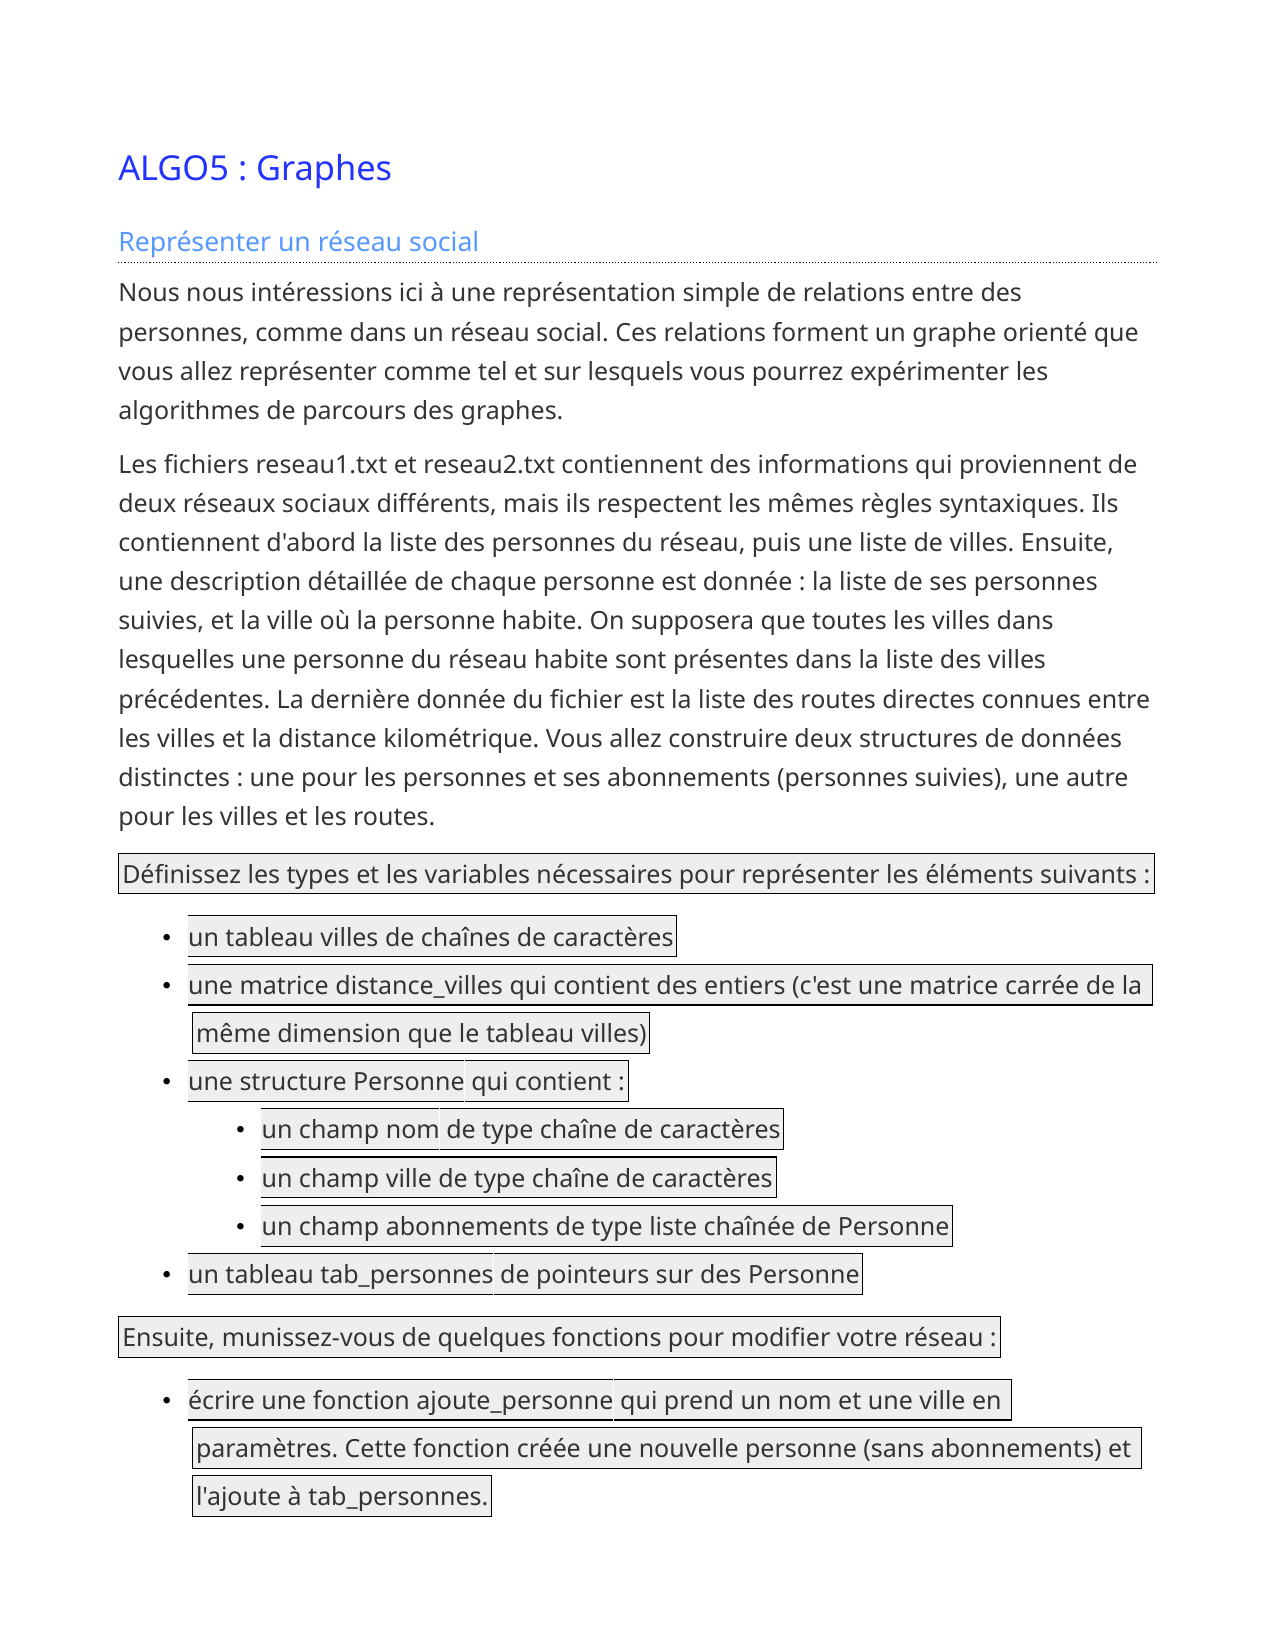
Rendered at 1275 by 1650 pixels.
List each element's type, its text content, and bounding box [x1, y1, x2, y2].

list un champ abonnements de type liste chaînée de Personne [236, 1205, 952, 1247]
text Définissez les types et les variables nécessaires pour représenter les éléments suivants : [119, 854, 1154, 893]
list [863, 1253, 1157, 1295]
text Les fichiers reseau1.txt et reseau2.txt contiennent des informations qui proviennent de deux réseaux sociaux différents, mais ils respectent les mêmes règles syntaxiques. Ils contiennent d'abord la liste des personnes du réseau, puis une liste de villes. Ensuite, une description détaillée de chaque personne est donnée : la liste de ses personnes suivies, et la ville où la personne habite. On supposera que toutes les villes dans lesquelles une personne du réseau habite sont présentes dans la liste des villes précédentes. La dernière donnée du fichier est la liste des routes directes connues entre les villes et la distance kilométrique. Vous allez construire deux structures de données distinctes : une pour les personnes et ses abonnements (personnes suivies), une autre pour les villes et les routes. [118, 446, 1157, 833]
text [1001, 1316, 1157, 1358]
list une matrice distance_villes qui contient des entiers (c'est une matrice carrée de la même dimension que le tableau villes) [162, 963, 1157, 1054]
list un champ nom de type chaîne de caractères [236, 1108, 783, 1150]
list un tableau villes de chaînes de caractères [162, 915, 676, 957]
list écrire une fonction ajoute_personne qui prend un nom et une ville en paramètres. Cette fonction créée une nouvelle personne (sans abonnements) et l'ajoute à tab_personnes. [162, 1378, 1157, 1517]
subtitle Représenter un réseau social [118, 223, 1157, 262]
list [777, 1156, 1157, 1198]
list un champ ville de type chaîne de caractères [236, 1156, 776, 1198]
list [629, 1060, 1157, 1102]
list [784, 1108, 1157, 1150]
list [677, 915, 1157, 957]
subtitle ALGO5 : Graphes [118, 143, 1157, 190]
text Nous nous intéressions ici à une représentation simple de relations entre des personnes, comme dans un réseau social. Ces relations forment un graphe orienté que vous allez représenter comme tel et sur lesquels vous pourrez expérimenter les algorithmes de parcours des graphes. [118, 275, 1157, 427]
list une structure Personne qui contient : [162, 1060, 628, 1102]
text Ensuite, munissez-vous de quelques fonctions pour modifier votre réseau : [119, 1317, 1000, 1357]
list un tableau tab_personnes de pointeurs sur des Personne [162, 1253, 862, 1295]
list [953, 1205, 1157, 1247]
